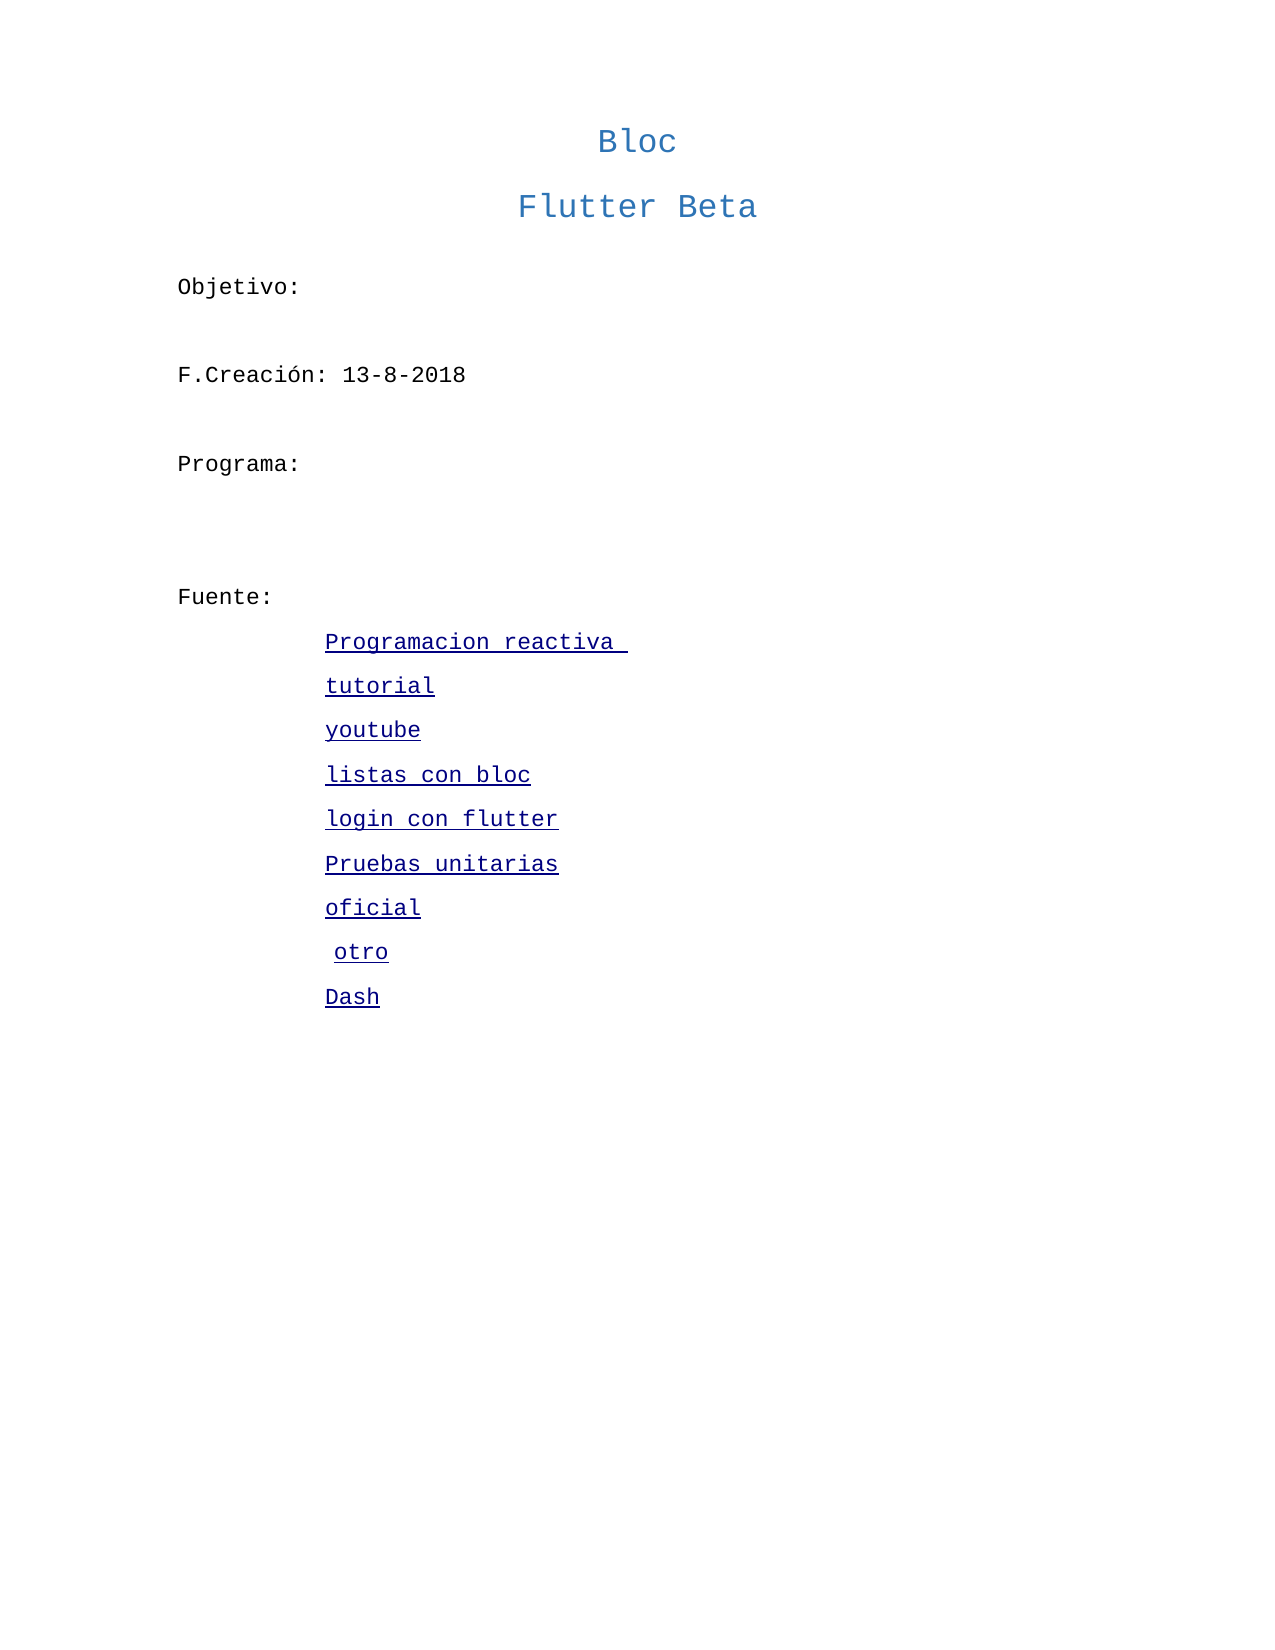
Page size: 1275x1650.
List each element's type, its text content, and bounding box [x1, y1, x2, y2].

text Dash [177, 985, 1098, 1011]
text listas con bloc [177, 763, 1098, 789]
text oficial [177, 896, 1098, 922]
text Pruebas unitarias [177, 852, 1098, 878]
subtitle Flutter Beta [177, 190, 1098, 228]
text login con flutter [177, 807, 1098, 833]
subtitle Bloc [177, 125, 1098, 163]
text Objetivo: [177, 275, 1098, 301]
text youtube [177, 719, 1098, 745]
text F.Creación: 13-8-2018 [177, 364, 1098, 390]
text tutorial [177, 674, 1098, 700]
text Fuente: [177, 586, 1098, 612]
text Programa: [177, 452, 1098, 478]
text otro [177, 941, 1098, 967]
text Programacion reactiva [177, 630, 1098, 656]
